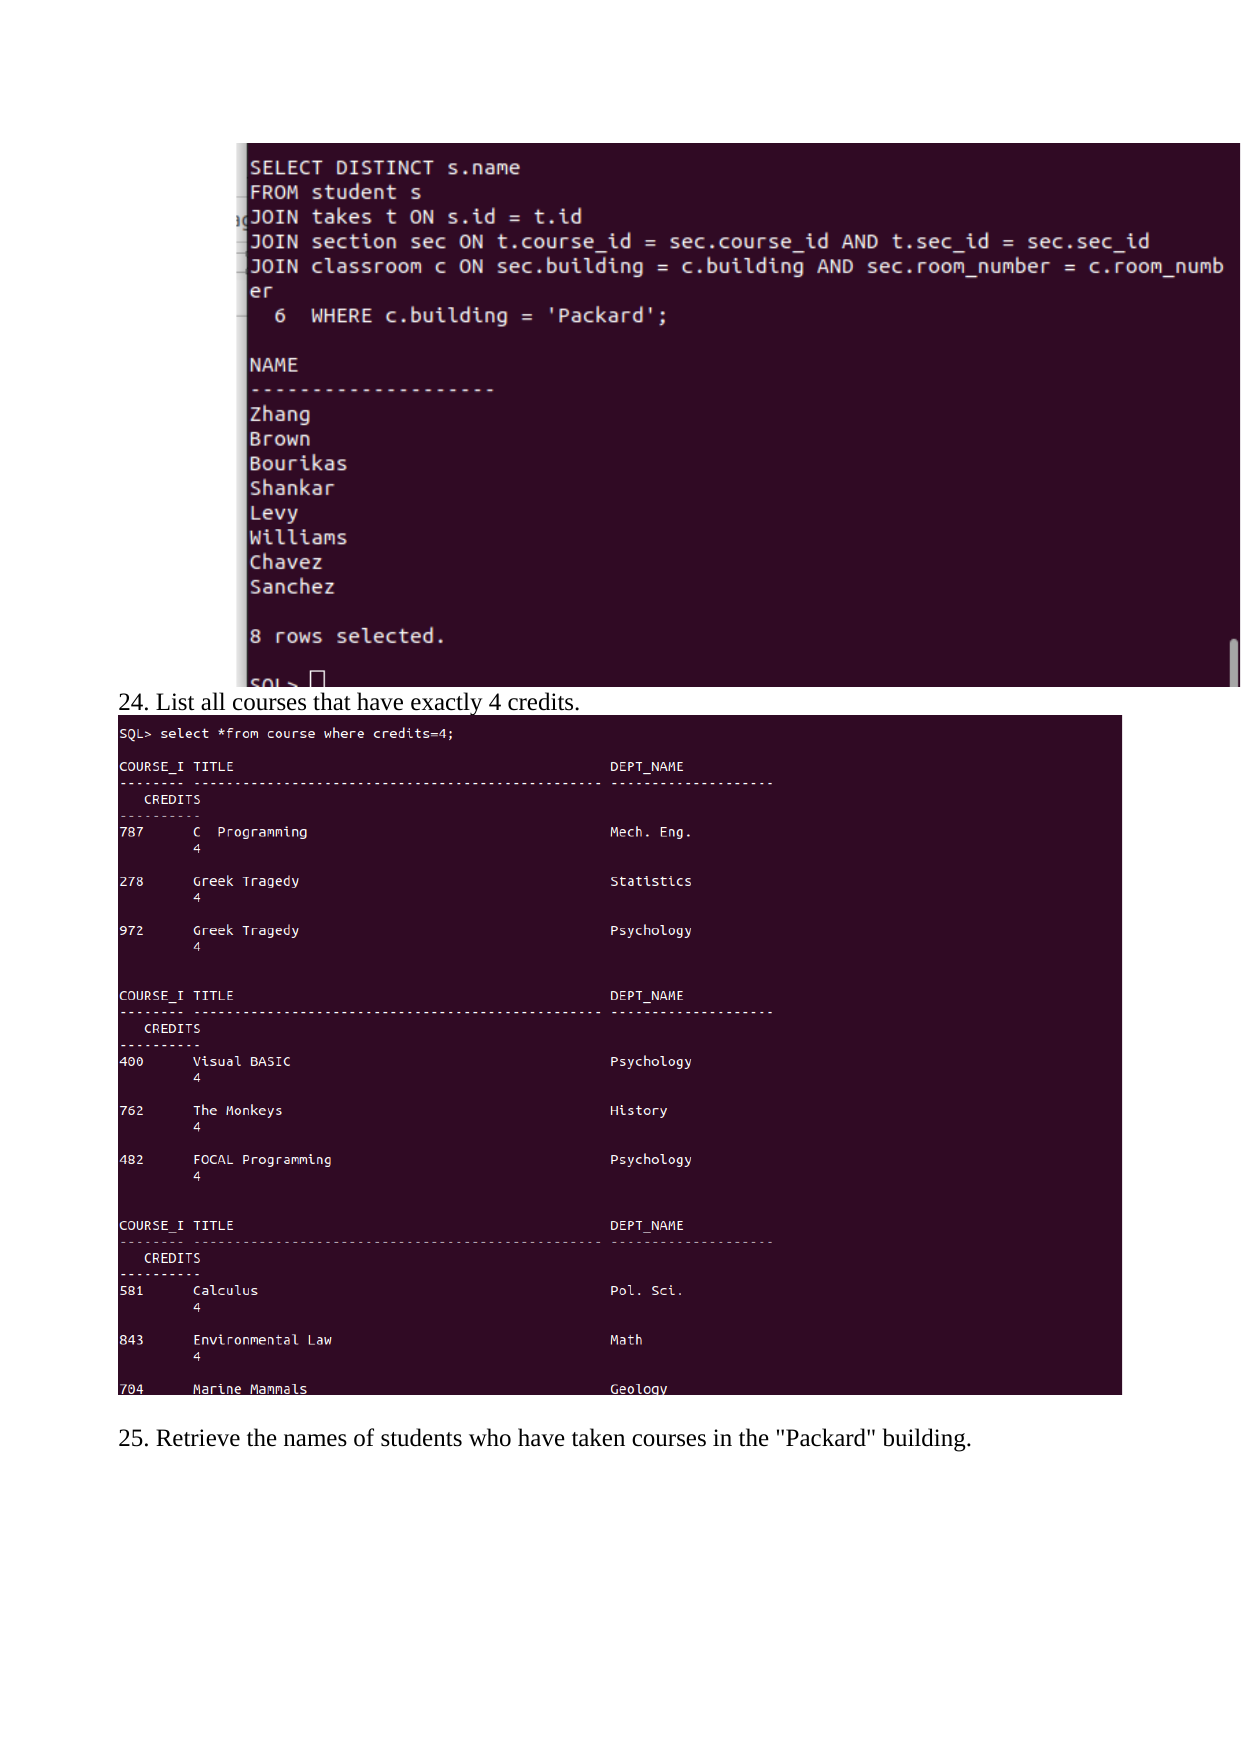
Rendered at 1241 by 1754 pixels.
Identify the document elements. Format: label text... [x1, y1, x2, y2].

picture [118, 715, 1123, 1395]
text 25. Retrieve the names of students who have taken courses in the "Packard" building. [118, 1423, 1122, 1452]
picture [236, 143, 1241, 687]
text 24. List all courses that have exactly 4 credits. [118, 118, 1122, 715]
